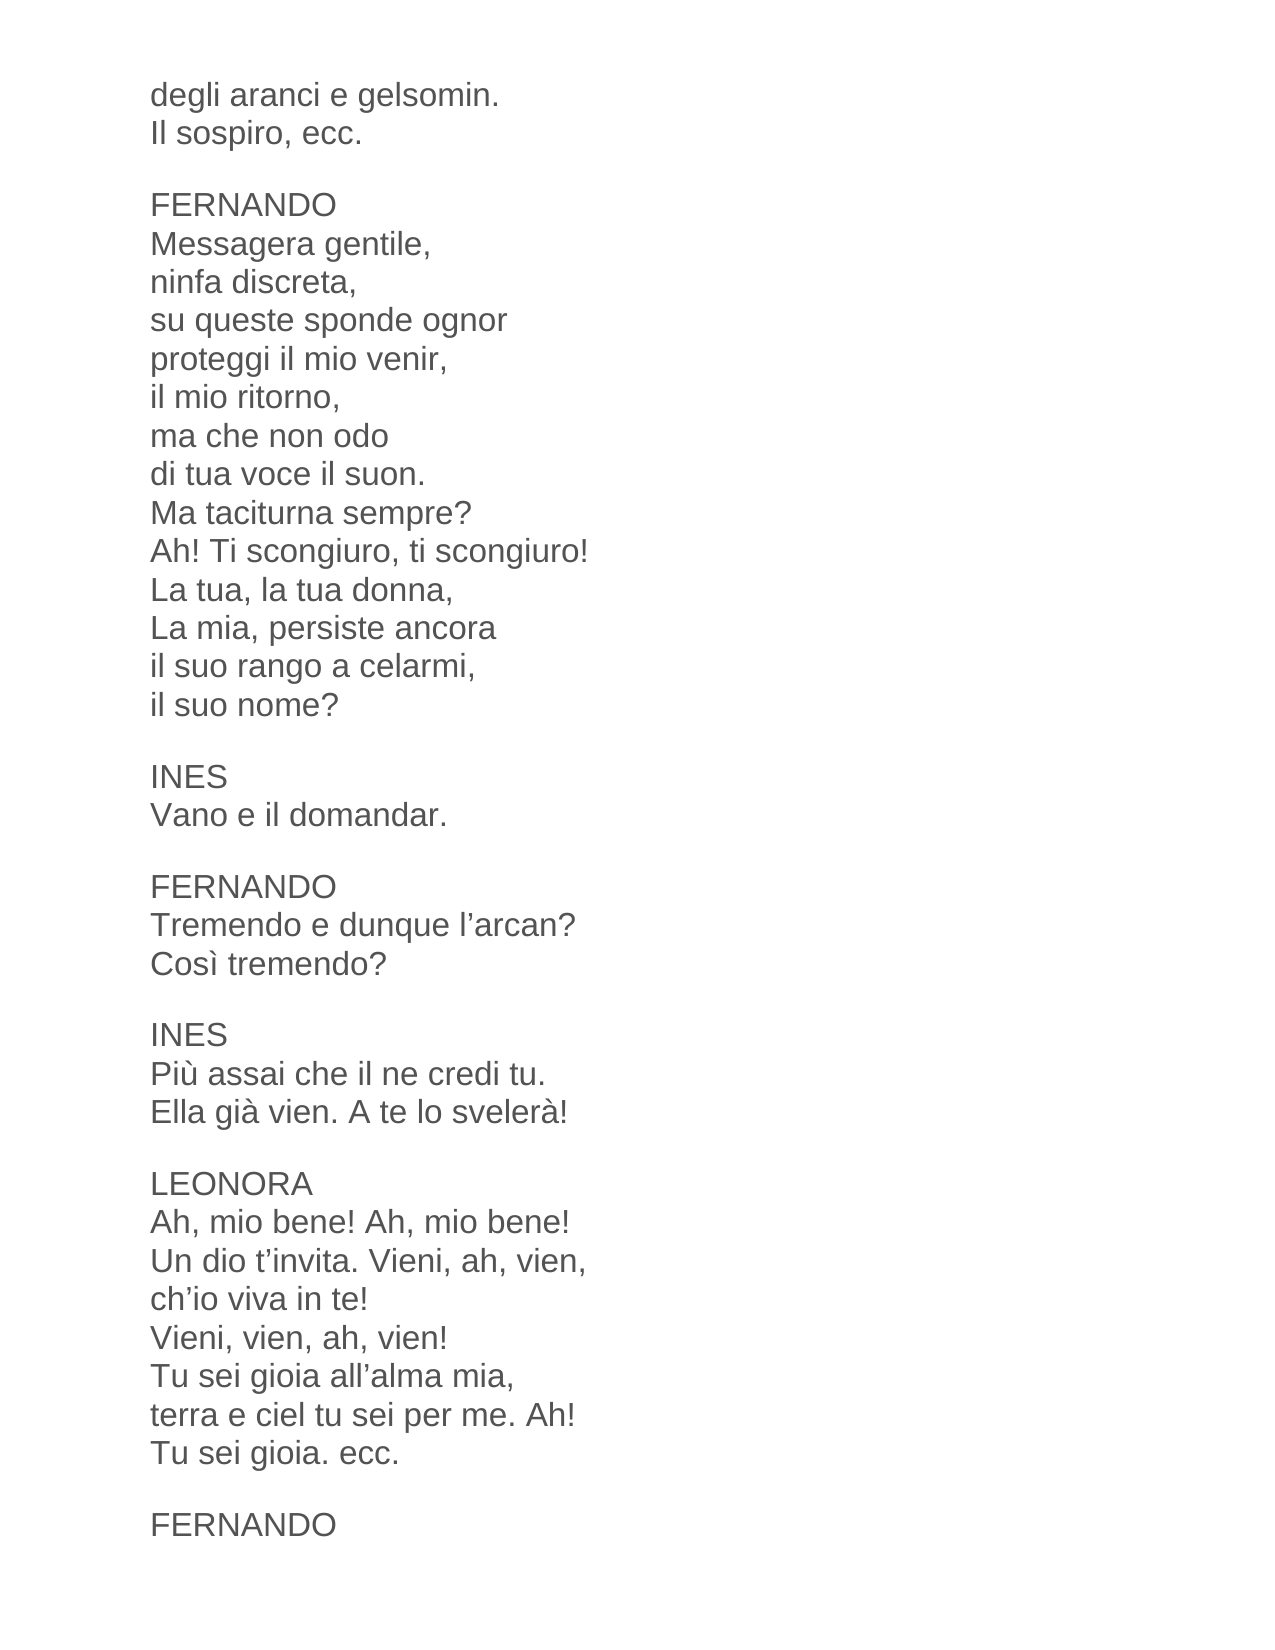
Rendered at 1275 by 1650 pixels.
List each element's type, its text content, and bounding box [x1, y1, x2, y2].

text FERNANDO Tremendo e dunque l’arcan? Così tremendo? [150, 867, 1125, 982]
text INES Più assai che il ne credi tu. Ella già vien. A te lo svelerà! [150, 1016, 1125, 1131]
text degli aranci e gelsomin. Il sospiro, ecc. [150, 75, 1125, 152]
text LEONORA Ah, mio bene! Ah, mio bene! Un dio t’invita. Vieni, ah, vien, ch’io viva in te! Vieni, vien, ah, vien! Tu sei gioia all’alma mia, terra e ciel tu sei per me. Ah! Tu sei gioia. ecc. [150, 1164, 1125, 1472]
text FERNANDO Messagera gentile, ninfa discreta, su queste sponde ognor proteggi il mio venir, il mio ritorno, ma che non odo di tua voce il suon. Ma taciturna sempre? Ah! Ti scongiuro, ti scongiuro! La tua, la tua donna, La mia, persiste ancora il suo rango a celarmi, il suo nome? [150, 185, 1125, 723]
text INES Vano e il domandar. [150, 757, 1125, 833]
text FERNANDO [150, 1505, 1125, 1543]
